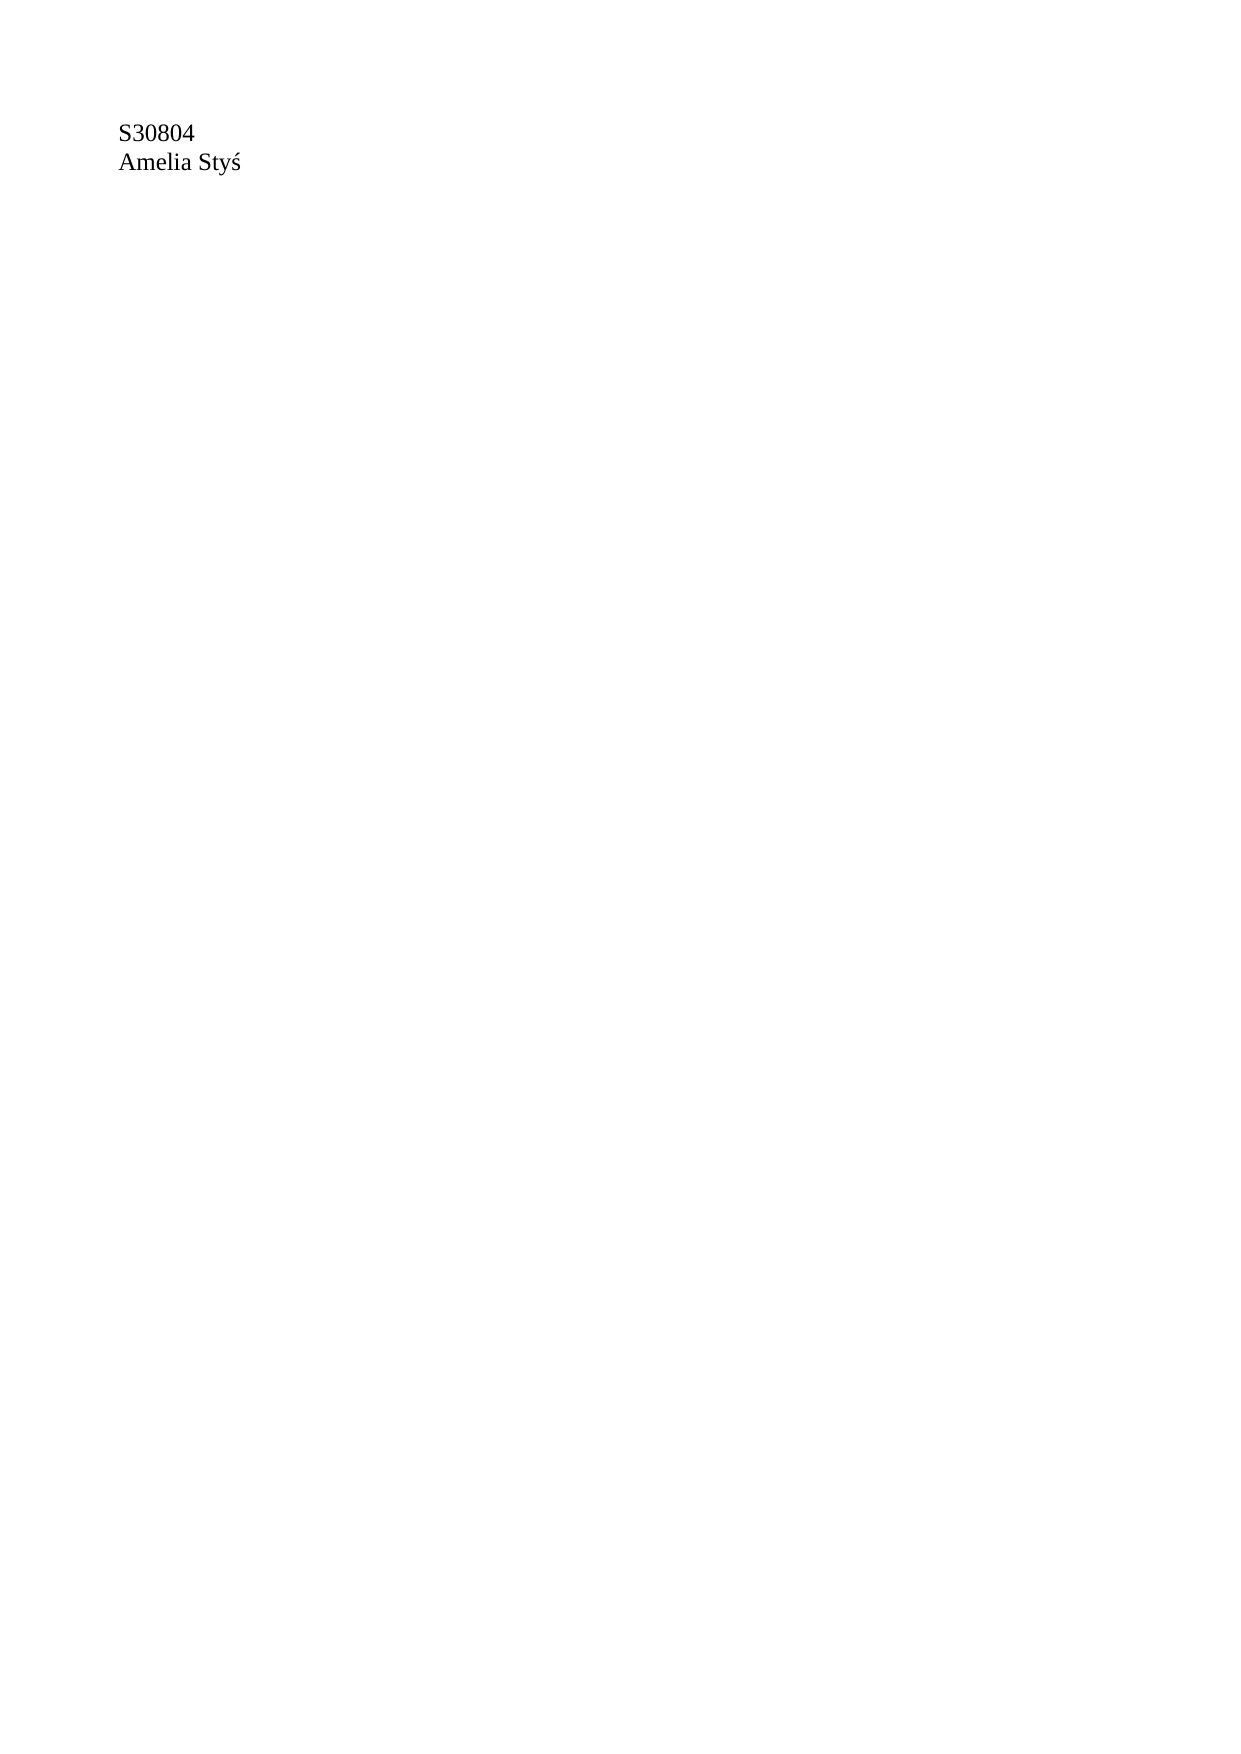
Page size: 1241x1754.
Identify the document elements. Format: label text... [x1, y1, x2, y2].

text Amelia Styś [118, 147, 1122, 176]
text S30804 [118, 118, 1122, 147]
